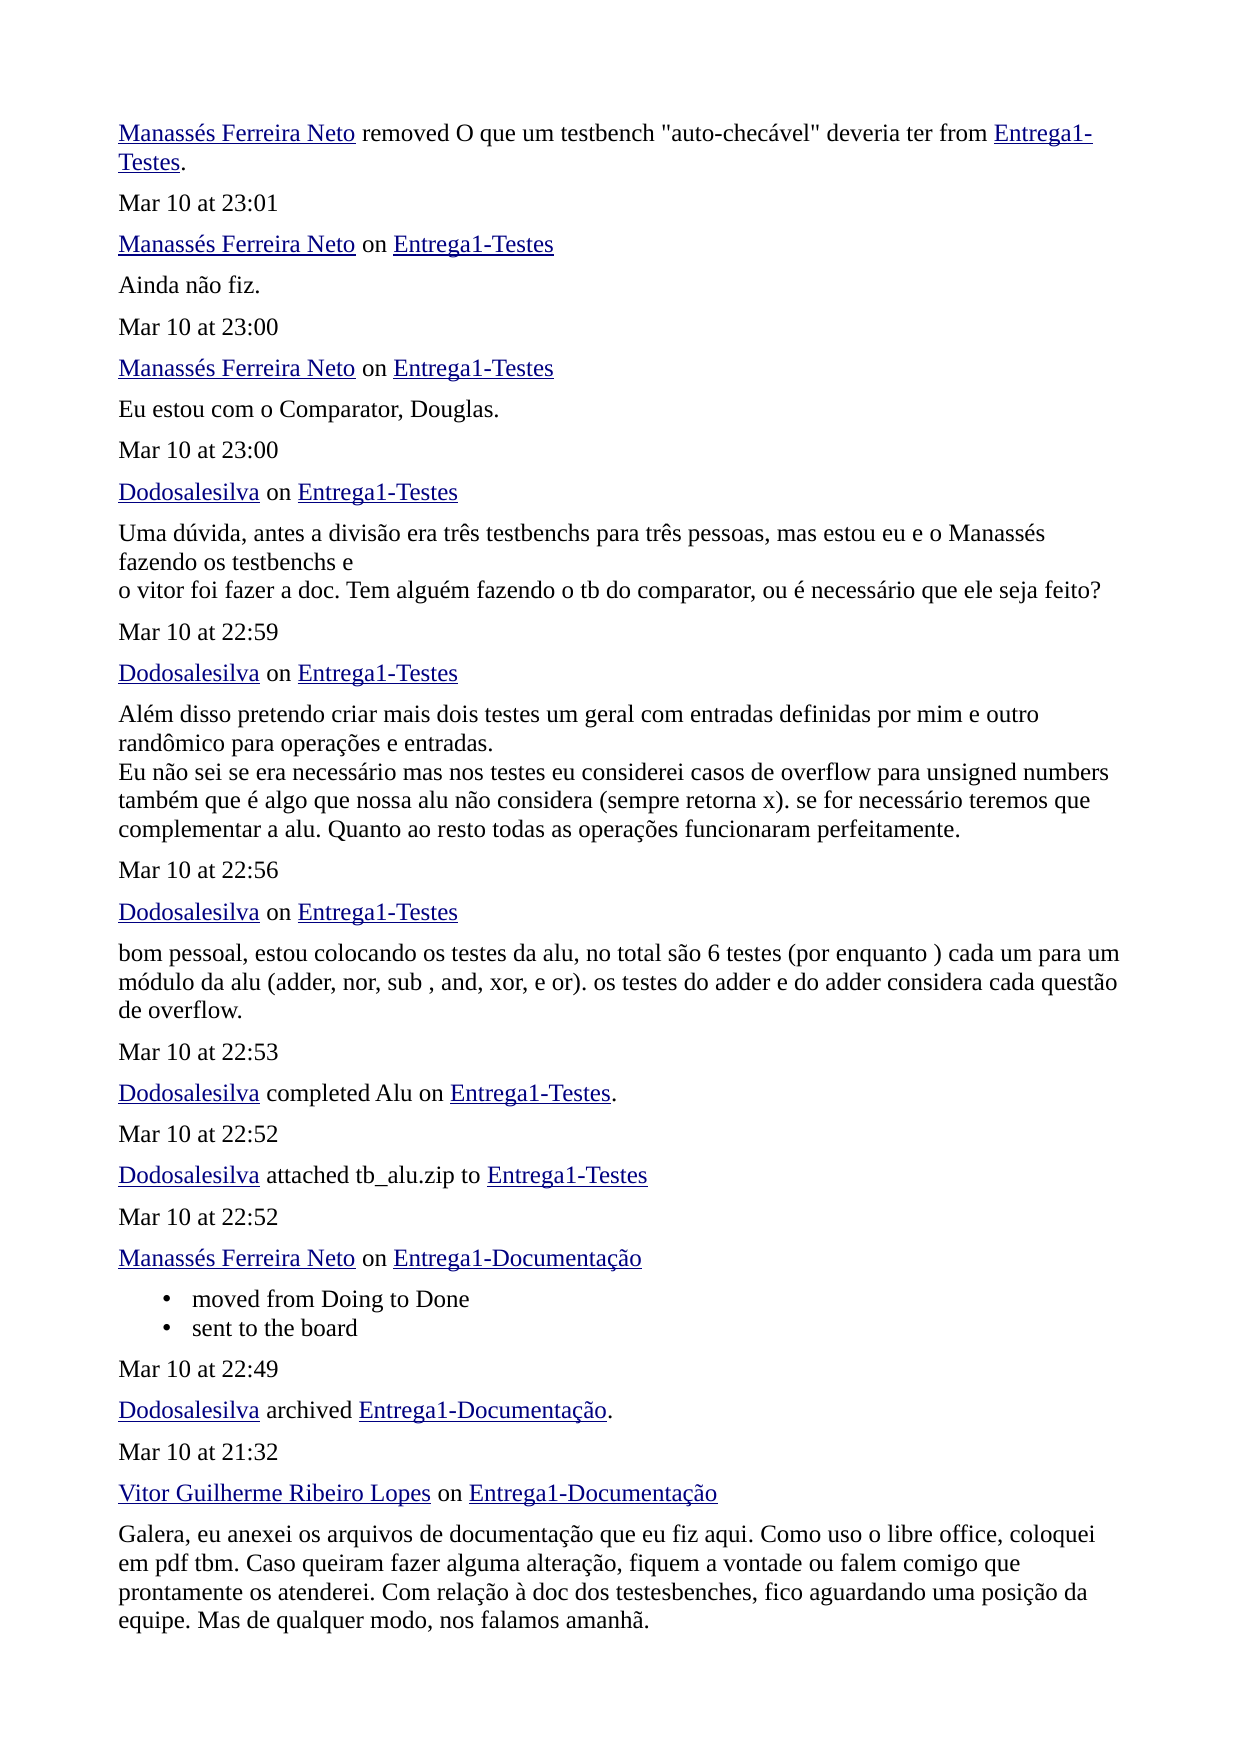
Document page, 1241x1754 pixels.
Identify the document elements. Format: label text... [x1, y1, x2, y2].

text Eu estou com o Comparator, Douglas. [118, 394, 1122, 423]
text Vitor Guilherme Ribeiro Lopes on Entrega1-Documentação [118, 1478, 1122, 1507]
text Mar 10 at 21:32 [118, 1437, 1122, 1466]
text Manassés Ferreira Neto on Entrega1-Testes [118, 229, 1122, 258]
text Dodosalesilva archived Entrega1-Documentação. [118, 1396, 1122, 1424]
text Mar 10 at 23:01 [118, 188, 1122, 217]
text Mar 10 at 22:52 [118, 1119, 1122, 1148]
text Dodosalesilva on Entrega1-Testes [118, 658, 1122, 687]
list moved from Doing to Done [162, 1284, 1122, 1313]
text Galera, eu anexei os arquivos de documentação que eu fiz aqui. Como uso o libre office, coloquei em pdf tbm. Caso queiram fazer alguma alteração, fiquem a vontade ou falem comigo que prontamente os atenderei. Com relação à doc dos testesbenches, fico aguardando uma posição da equipe. Mas de qualquer modo, nos falamos amanhã. [118, 1519, 1122, 1634]
text Uma dúvida, antes a divisão era três testbenchs para três pessoas, mas estou eu e o Manassés fazendo os testbenchs e o vitor foi fazer a doc. Tem alguém fazendo o tb do comparator, ou é necessário que ele seja feito? [118, 518, 1122, 604]
text Além disso pretendo criar mais dois testes um geral com entradas definidas por mim e outro randômico para operações e entradas. Eu não sei se era necessário mas nos testes eu considerei casos de overflow para unsigned numbers também que é algo que nossa alu não considera (sempre retorna x). se for necessário teremos que complementar a alu. Quanto ao resto todas as operações funcionaram perfeitamente. [118, 699, 1122, 843]
text Mar 10 at 23:00 [118, 312, 1122, 341]
text Manassés Ferreira Neto removed O que um testbench "auto-checável" deveria ter from Entrega1-Testes. [118, 118, 1122, 176]
text Manassés Ferreira Neto on Entrega1-Documentação [118, 1243, 1122, 1272]
text Mar 10 at 22:56 [118, 856, 1122, 884]
text Mar 10 at 22:49 [118, 1354, 1122, 1383]
text Dodosalesilva completed Alu on Entrega1-Testes. [118, 1078, 1122, 1107]
text Manassés Ferreira Neto on Entrega1-Testes [118, 353, 1122, 382]
text Mar 10 at 22:52 [118, 1202, 1122, 1231]
text Mar 10 at 23:00 [118, 436, 1122, 464]
text Mar 10 at 22:53 [118, 1037, 1122, 1066]
text Dodosalesilva attached tb_alu.zip to Entrega1-Testes [118, 1161, 1122, 1189]
text Dodosalesilva on Entrega1-Testes [118, 897, 1122, 926]
text bom pessoal, estou colocando os testes da alu, no total são 6 testes (por enquanto ) cada um para um módulo da alu (adder, nor, sub , and, xor, e or). os testes do adder e do adder considera cada questão de overflow. [118, 938, 1122, 1024]
text Dodosalesilva on Entrega1-Testes [118, 477, 1122, 506]
list sent to the board [162, 1313, 1122, 1342]
text Mar 10 at 22:59 [118, 617, 1122, 646]
text Ainda não fiz. [118, 271, 1122, 299]
